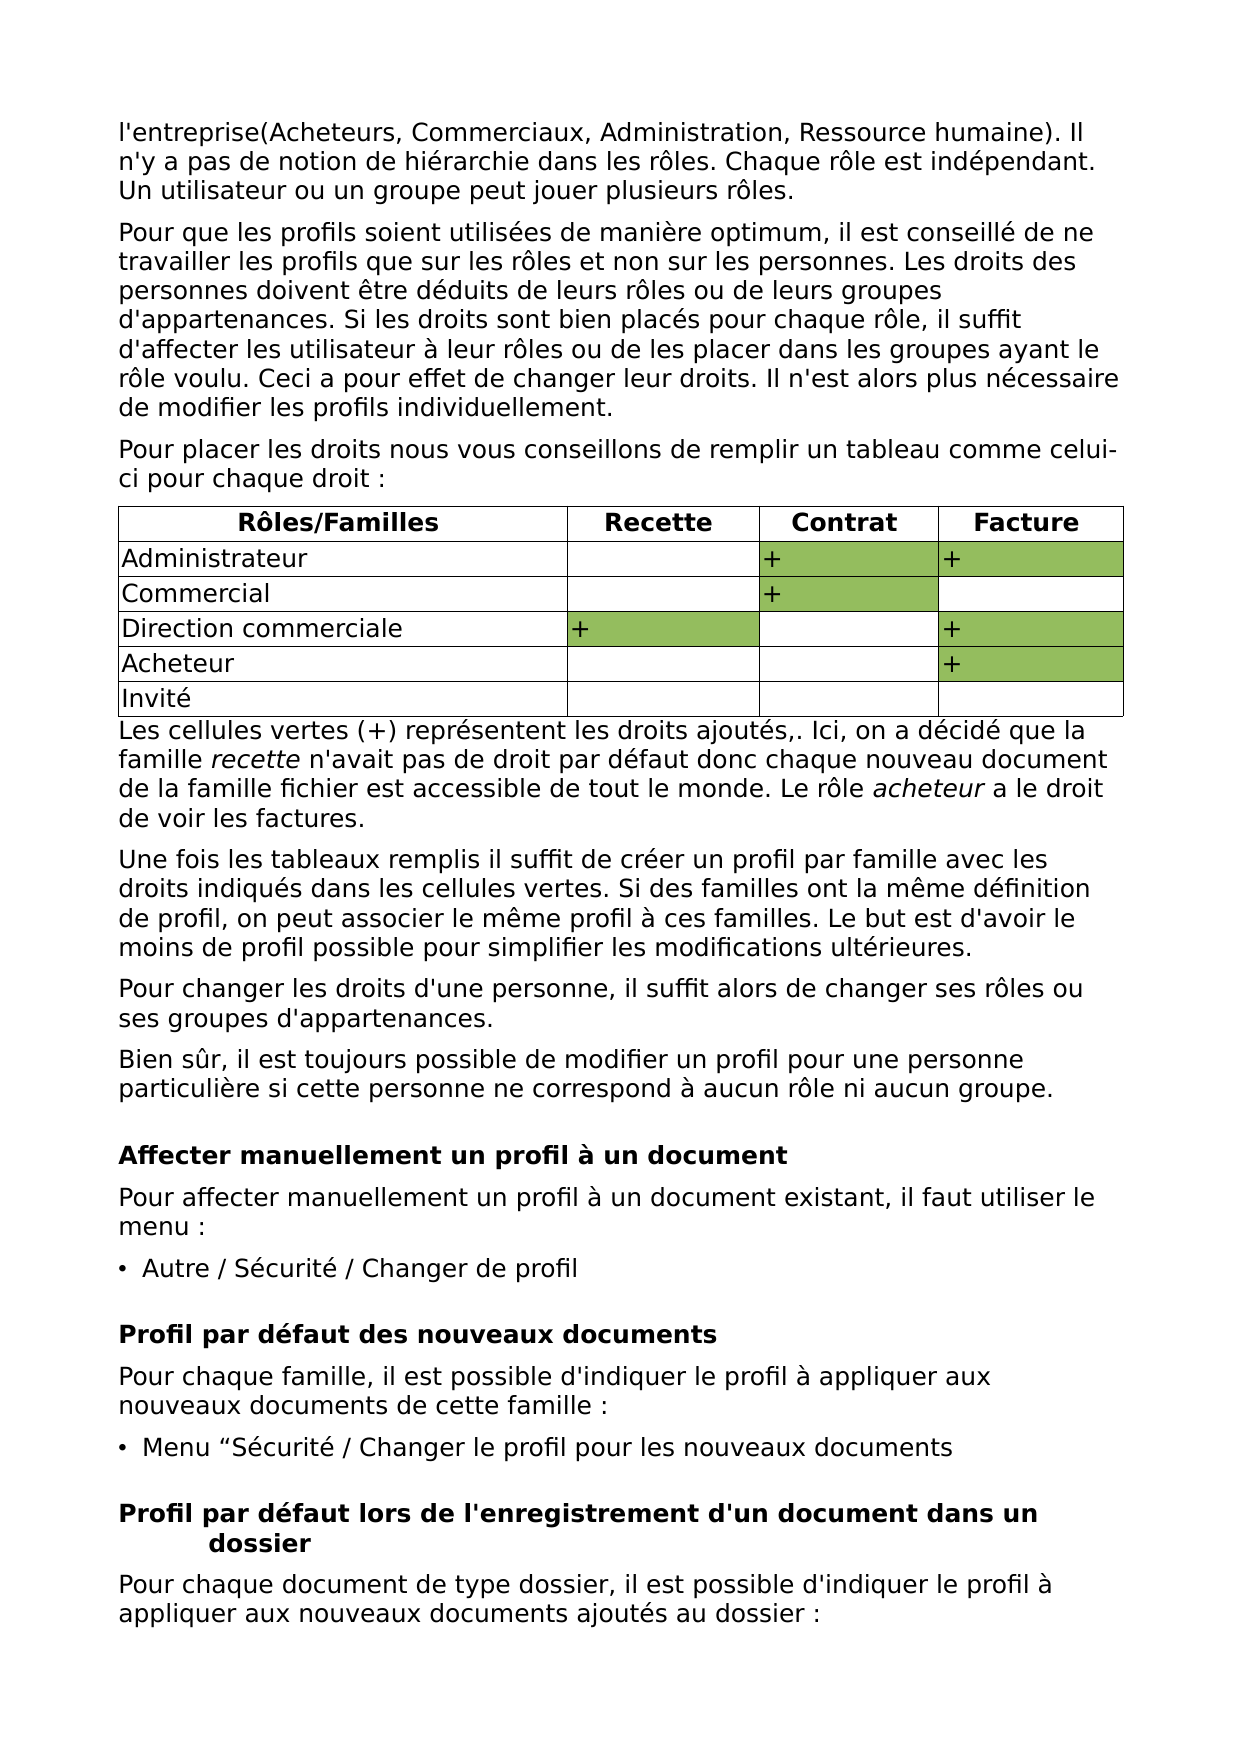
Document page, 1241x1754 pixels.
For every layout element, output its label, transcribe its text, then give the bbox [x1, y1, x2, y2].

table_cell + [939, 612, 1123, 646]
table_cell Commercial [119, 577, 567, 611]
table_cell [568, 577, 759, 611]
table_cell + [760, 577, 938, 611]
text Bien sûr, il est toujours possible de modifier un profil pour une personne particulière si cette personne ne correspond à aucun rôle ni aucun groupe. [118, 1046, 1122, 1104]
table_cell + [939, 647, 1123, 681]
table_header Contrat [760, 507, 938, 541]
table_cell [939, 682, 1123, 716]
text l'entreprise(Acheteurs, Commerciaux, Administration, Ressource humaine). Il n'y a pas de notion de hiérarchie dans les rôles. Chaque rôle est indépendant. Un utilisateur ou un groupe peut jouer plusieurs rôles. [118, 118, 1122, 206]
table_cell + [760, 542, 938, 576]
subtitle Profil par défaut des nouveaux documents [118, 1321, 1122, 1350]
text Pour chaque document de type dossier, il est possible d'indiquer le profil à appliquer aux nouveaux documents ajoutés au dossier : [118, 1571, 1122, 1629]
text Pour chaque famille, il est possible d'indiquer le profil à appliquer aux nouveaux documents de cette famille : [118, 1362, 1122, 1421]
table_cell Acheteur [119, 647, 567, 681]
table_cell [568, 542, 759, 576]
table_cell + [939, 542, 1123, 576]
table_cell [568, 647, 759, 681]
table_cell [760, 647, 938, 681]
subtitle Profil par défaut lors de l'enregistrement d'un document dans un dossier [118, 1500, 1122, 1558]
table_header Rôles/Familles [119, 507, 567, 541]
text Les cellules vertes (+) représentent les droits ajoutés,. Ici, on a décidé que la famille recette n'avait pas de droit par défaut donc chaque nouveau document de la famille fichier est accessible de tout le monde. Le rôle acheteur a le droit de voir les factures. [118, 717, 1122, 833]
list Menu “Sécurité / Changer le profil pour les nouveaux documents [118, 1433, 1122, 1462]
text Pour affecter manuellement un profil à un document existant, il faut utiliser le menu : [118, 1183, 1122, 1241]
table_cell [760, 682, 938, 716]
table_cell [568, 682, 759, 716]
text Pour que les profils soient utilisées de manière optimum, il est conseillé de ne travailler les profils que sur les rôles et non sur les personnes. Les droits des personnes doivent être déduits de leurs rôles ou de leurs groupes d'appartenances. Si les droits sont bien placés pour chaque rôle, il suffit d'affecter les utilisateur à leur rôles ou de les placer dans les groupes ayant le rôle voulu. Ceci a pour effet de changer leur droits. Il n'est alors plus nécessaire de modifier les profils individuellement. [118, 218, 1122, 422]
table_cell Administrateur [119, 542, 567, 576]
table_cell + [568, 612, 759, 646]
text Pour placer les droits nous vous conseillons de remplir un tableau comme celui-ci pour chaque droit : [118, 435, 1122, 493]
table_header Facture [939, 507, 1123, 541]
table_cell Direction commerciale [119, 612, 567, 646]
table_cell [760, 612, 938, 646]
table_cell [939, 577, 1123, 611]
list Autre / Sécurité / Changer de profil [118, 1254, 1122, 1283]
table_cell Invité [119, 682, 567, 716]
text Une fois les tableaux remplis il suffit de créer un profil par famille avec les droits indiqués dans les cellules vertes. Si des familles ont la même définition de profil, on peut associer le même profil à ces familles. Le but est d'avoir le moins de profil possible pour simplifier les modifications ultérieures. [118, 846, 1122, 962]
text Pour changer les droits d'une personne, il suffit alors de changer ses rôles ou ses groupes d'appartenances. [118, 975, 1122, 1033]
table_header Recette [568, 507, 759, 541]
subtitle Affecter manuellement un profil à un document [118, 1141, 1122, 1171]
